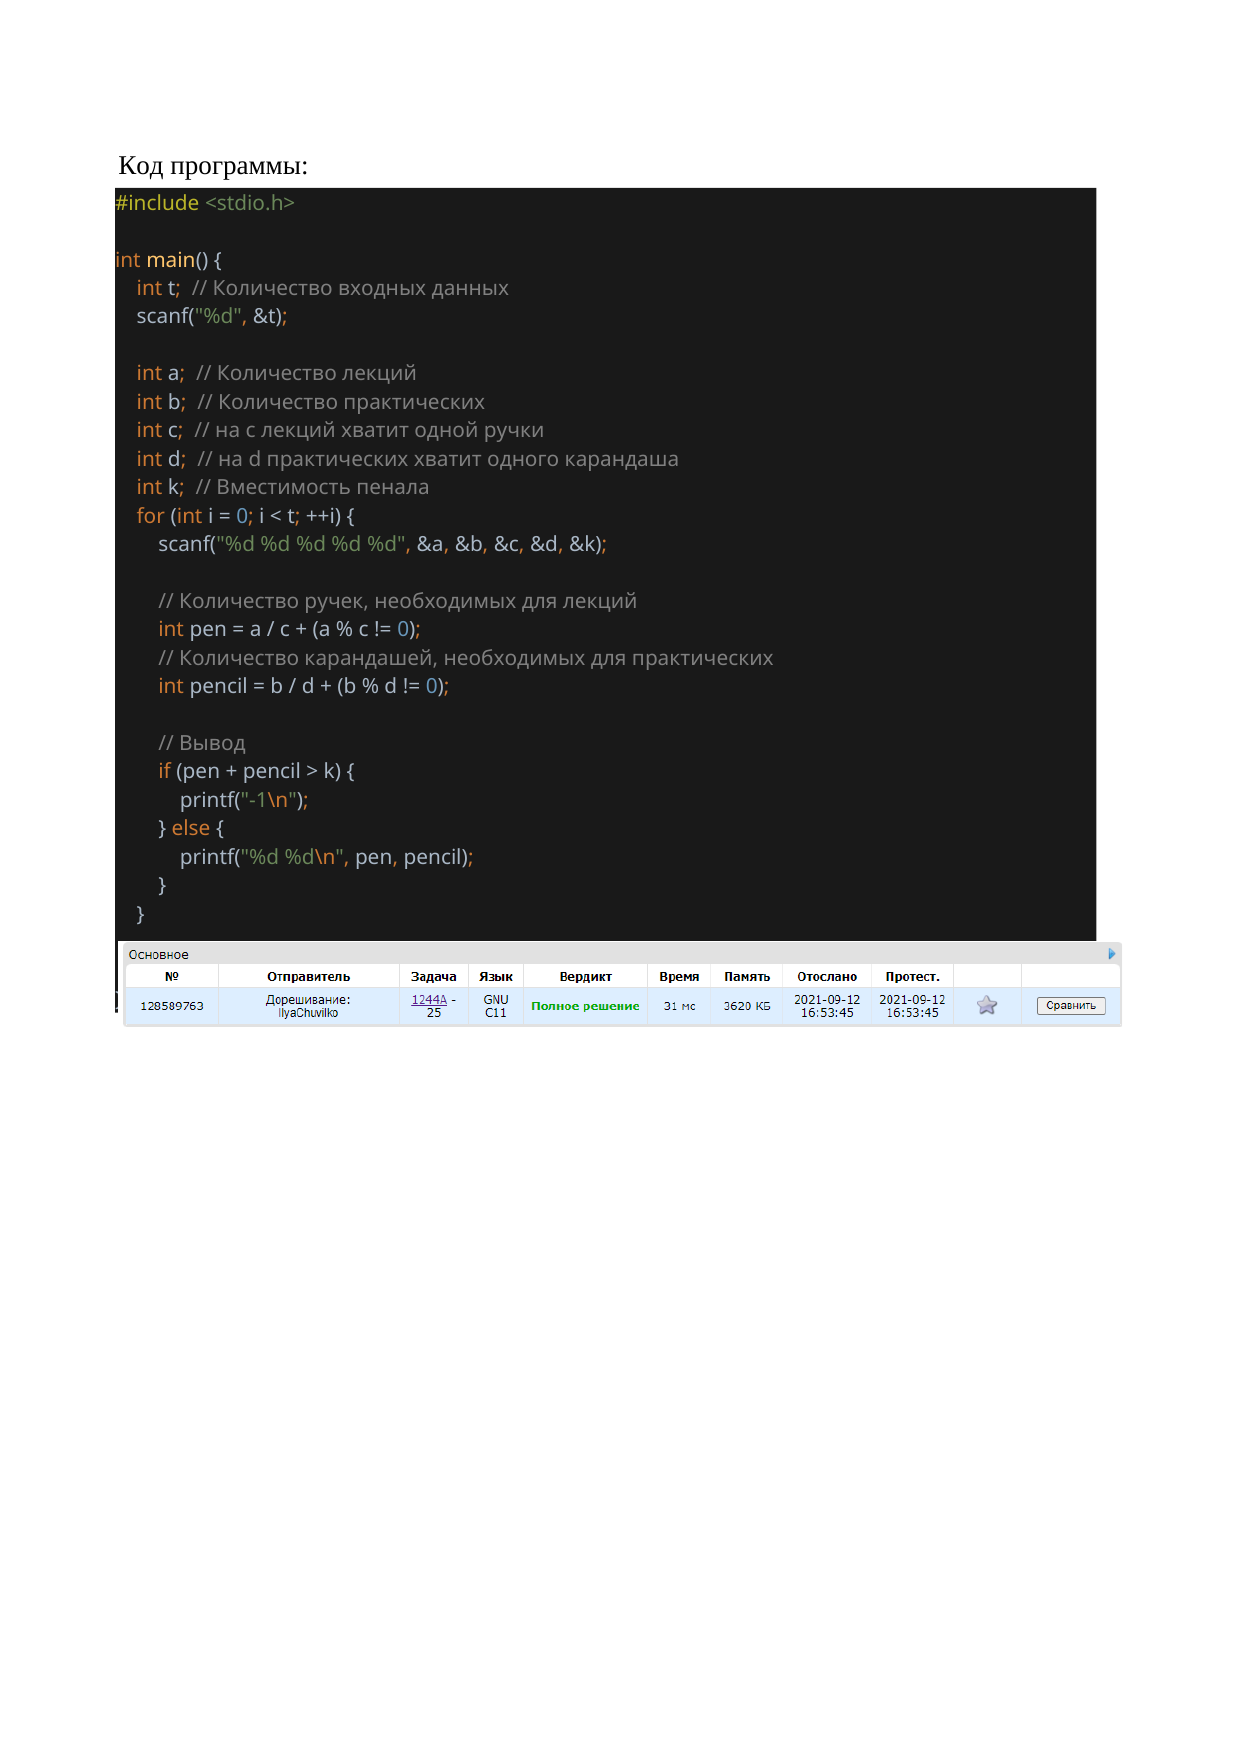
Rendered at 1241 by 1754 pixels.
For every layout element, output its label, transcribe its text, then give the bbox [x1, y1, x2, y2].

picture [118, 941, 1123, 1029]
text Вердикт тестирующей системы: [1097, 897, 1122, 928]
text Код программы: [118, 149, 1122, 180]
